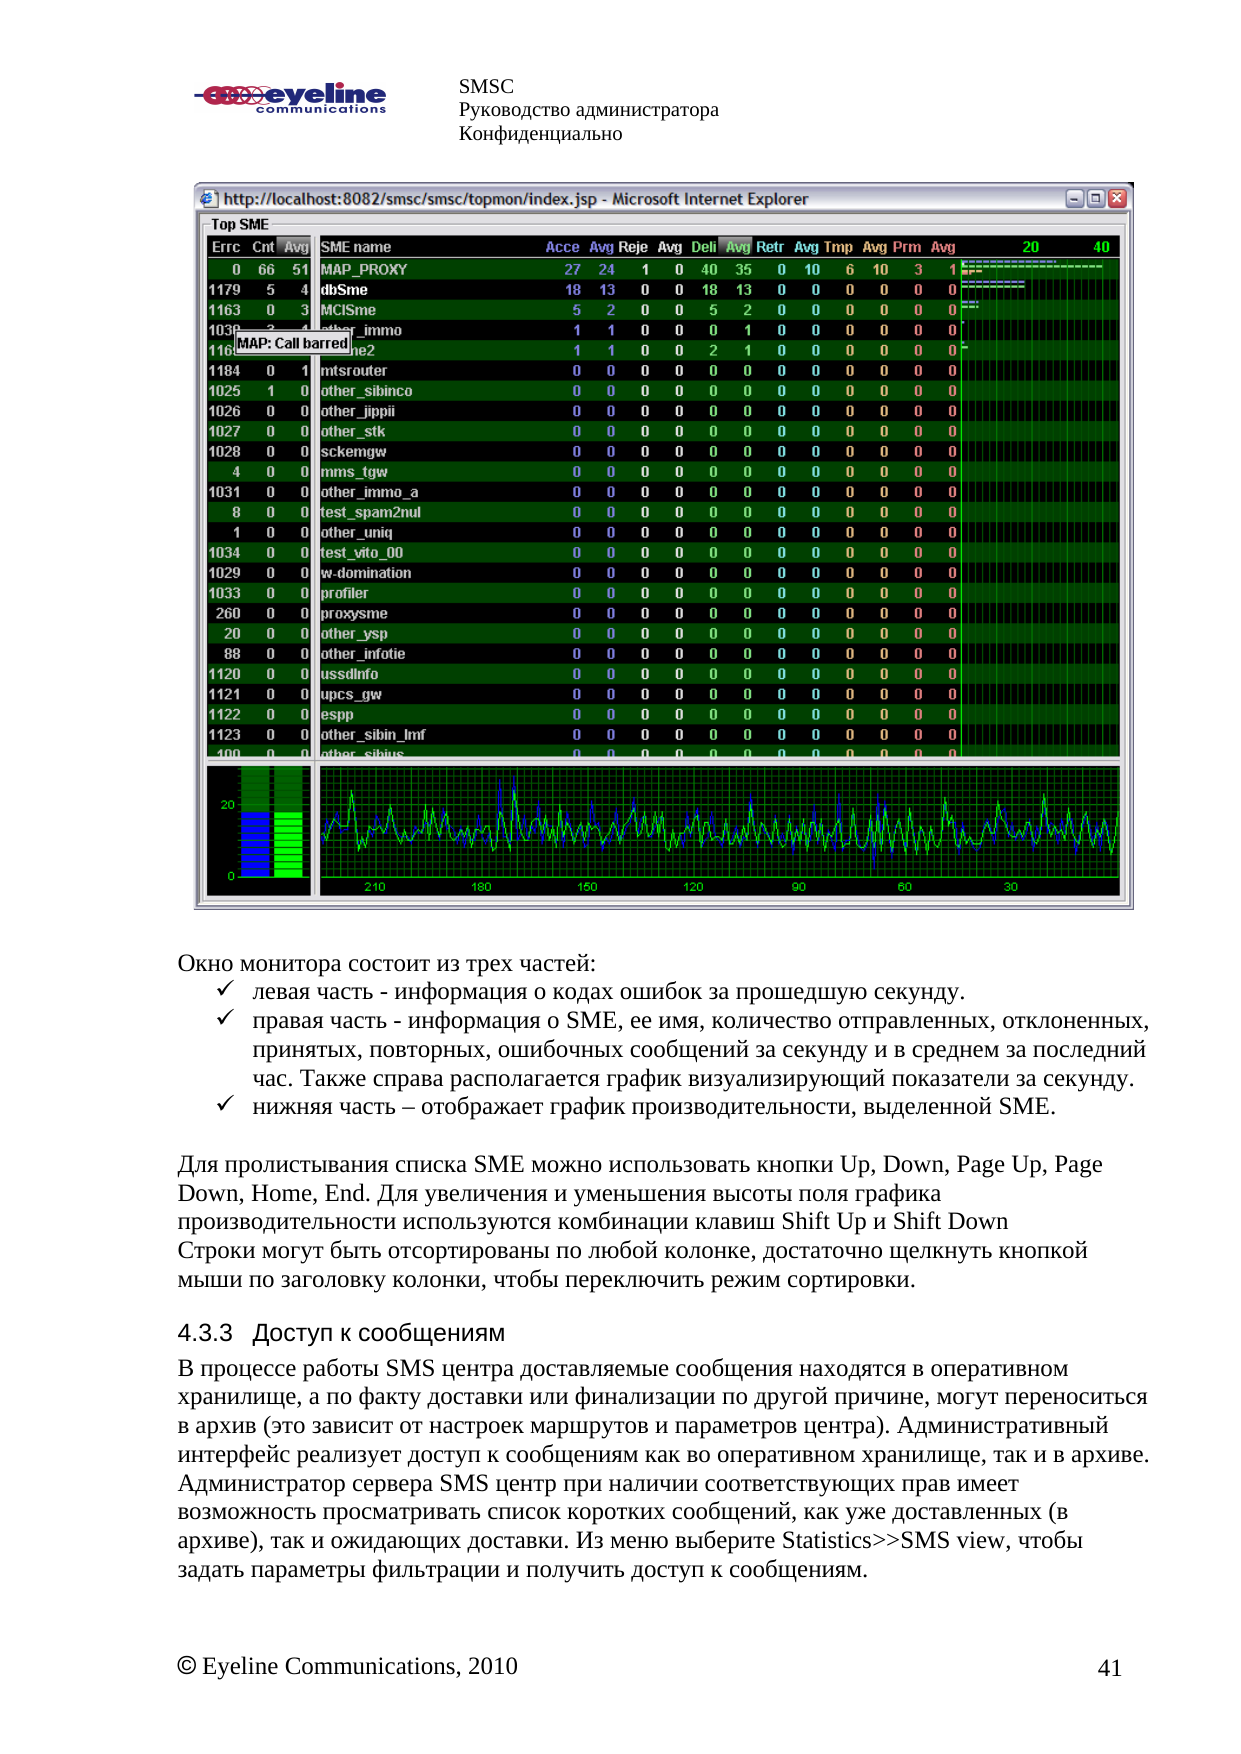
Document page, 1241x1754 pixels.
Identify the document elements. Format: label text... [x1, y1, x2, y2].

list левая часть - информация о кодах ошибок за прошедшую секунду. [215, 976, 1152, 1005]
picture [194, 82, 386, 113]
text В процессе работы SMS центра доставляемые сообщения находятся в оперативном хранилище, а по факту доставки или финализации по другой причине, могут переноситься в архив (это зависит от настроек маршрутов и параметров центра). Административный интерфейс реализует доступ к сообщениям как во оперативном хранилище, так и в архиве. [177, 1353, 1152, 1468]
text Для пролистывания списка SME можно использовать кнопки Up, Down, Page Up, Page Down, Home, End. Для увеличения и уменьшения высоты поля графика производительности используются комбинации клавиш Shift Up и Shift Down [177, 1149, 1152, 1235]
picture [193, 182, 1134, 910]
text Окно монитора состоит из трех частей: [177, 948, 1152, 976]
text Администратор сервера SMS центр при наличии соответствующих прав имеет возможность просматривать список коротких сообщений, как уже доставленных (в архиве), так и ожидающих доставки. Из меню выберите Statistics>>SMS view, чтобы задать параметры фильтрации и получить доступ к сообщениям. [177, 1468, 1152, 1583]
subtitle Доступ к сообщениям [177, 1318, 1152, 1346]
list нижняя часть – отображает график производительности, выделенной SME. [215, 1091, 1152, 1120]
list правая часть - информация о SME, ее имя, количество отправленных, отклоненных, принятых, повторных, ошибочных сообщений за секунду и в среднем за последний час. Также справа располагается график визуализирующий показатели за секунду. [215, 1005, 1152, 1091]
text Строки могут быть отсортированы по любой колонке, достаточно щелкнуть кнопкой мыши по заголовку колонки, чтобы переключить режим сортировки. [177, 1235, 1152, 1293]
